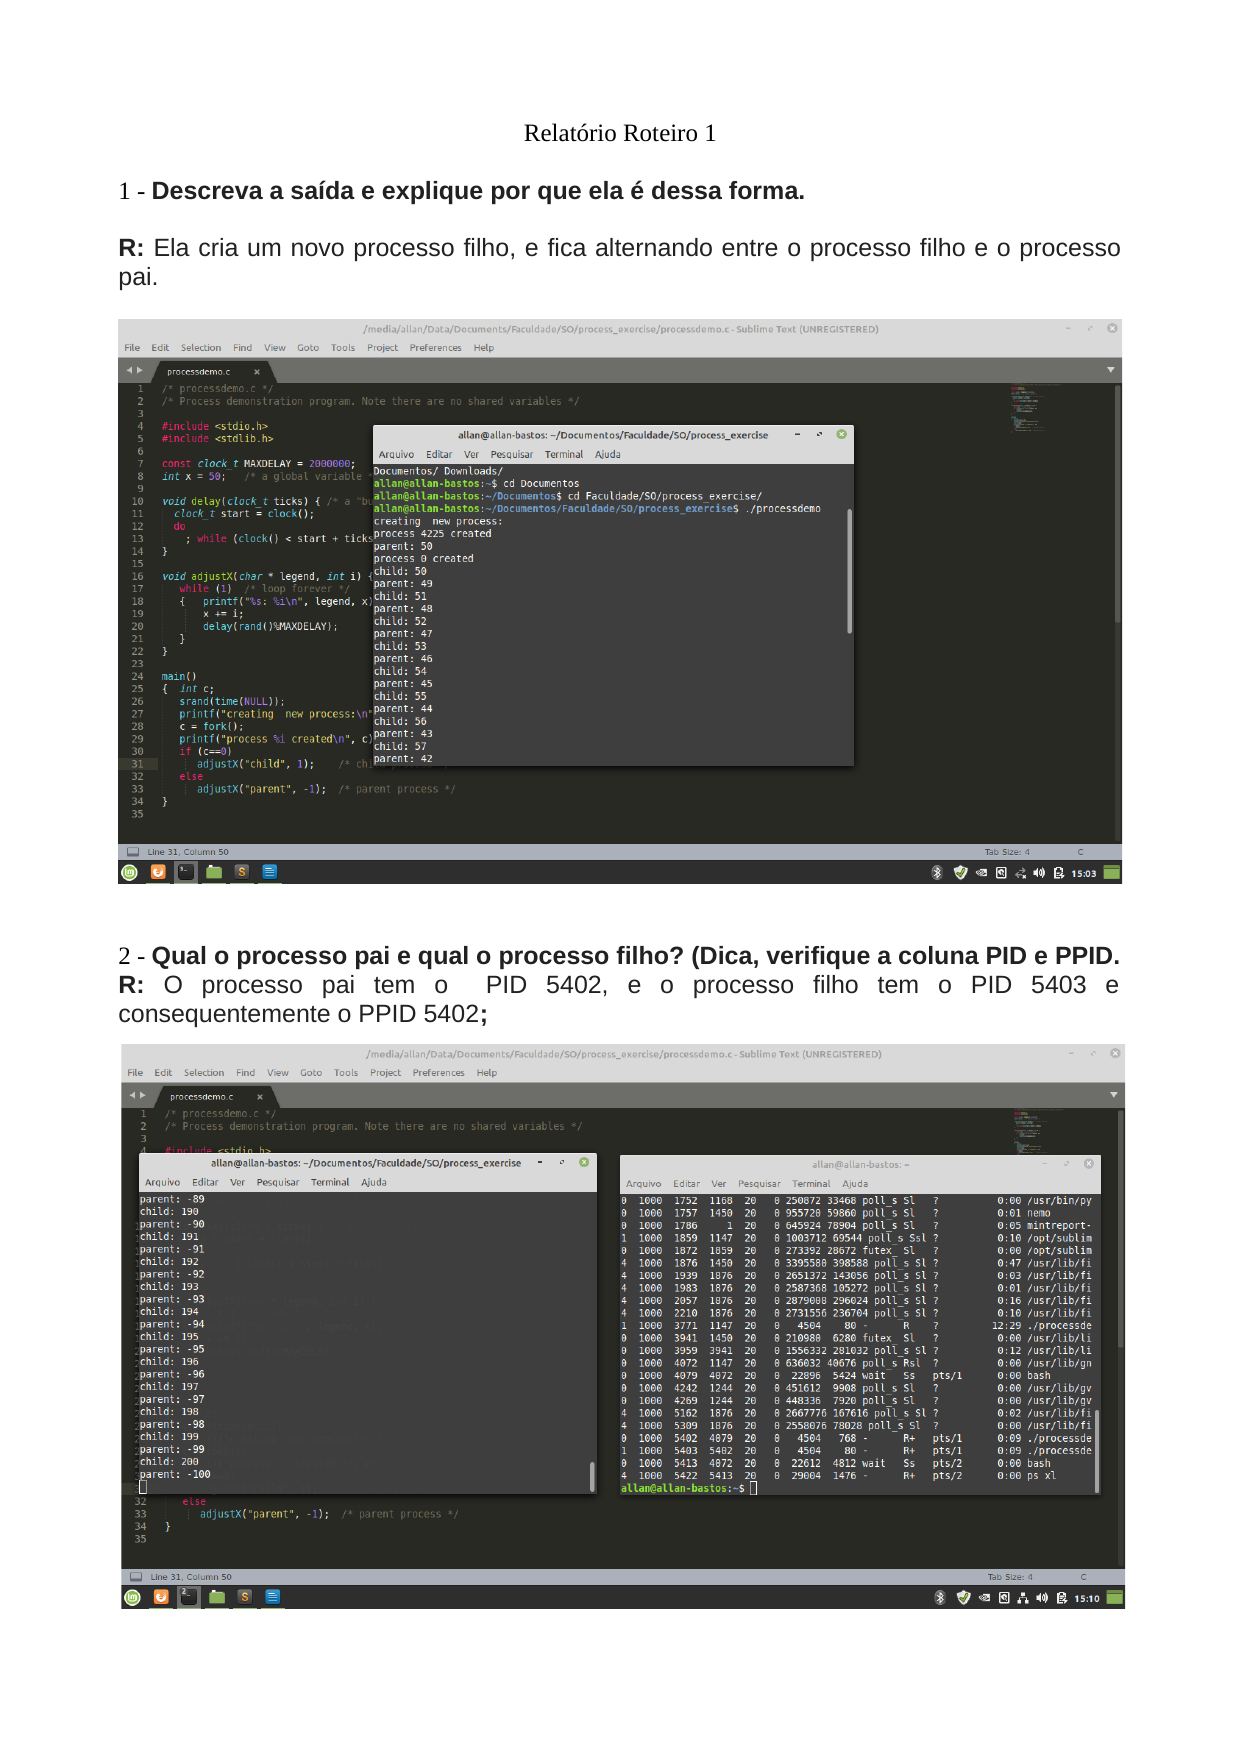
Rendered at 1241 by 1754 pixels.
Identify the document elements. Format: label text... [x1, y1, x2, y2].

text 1 - Descreva a saída e explique por que ela é dessa forma. [118, 176, 1122, 204]
picture [118, 319, 1123, 884]
picture [121, 1044, 1126, 1609]
text 2 - Qual o processo pai e qual o processo filho? (Dica, verifique a coluna PID e PPID. [118, 941, 1122, 970]
text R: O processo pai tem o PID 5402, e o processo filho tem o PID 5403 e consequentemente o PPID 5402; [118, 970, 1122, 1028]
text R: Ela cria um novo processo filho, e fica alternando entre o processo filho e o processo pai. [118, 233, 1122, 291]
text Relatório Roteiro 1 [118, 118, 1122, 147]
